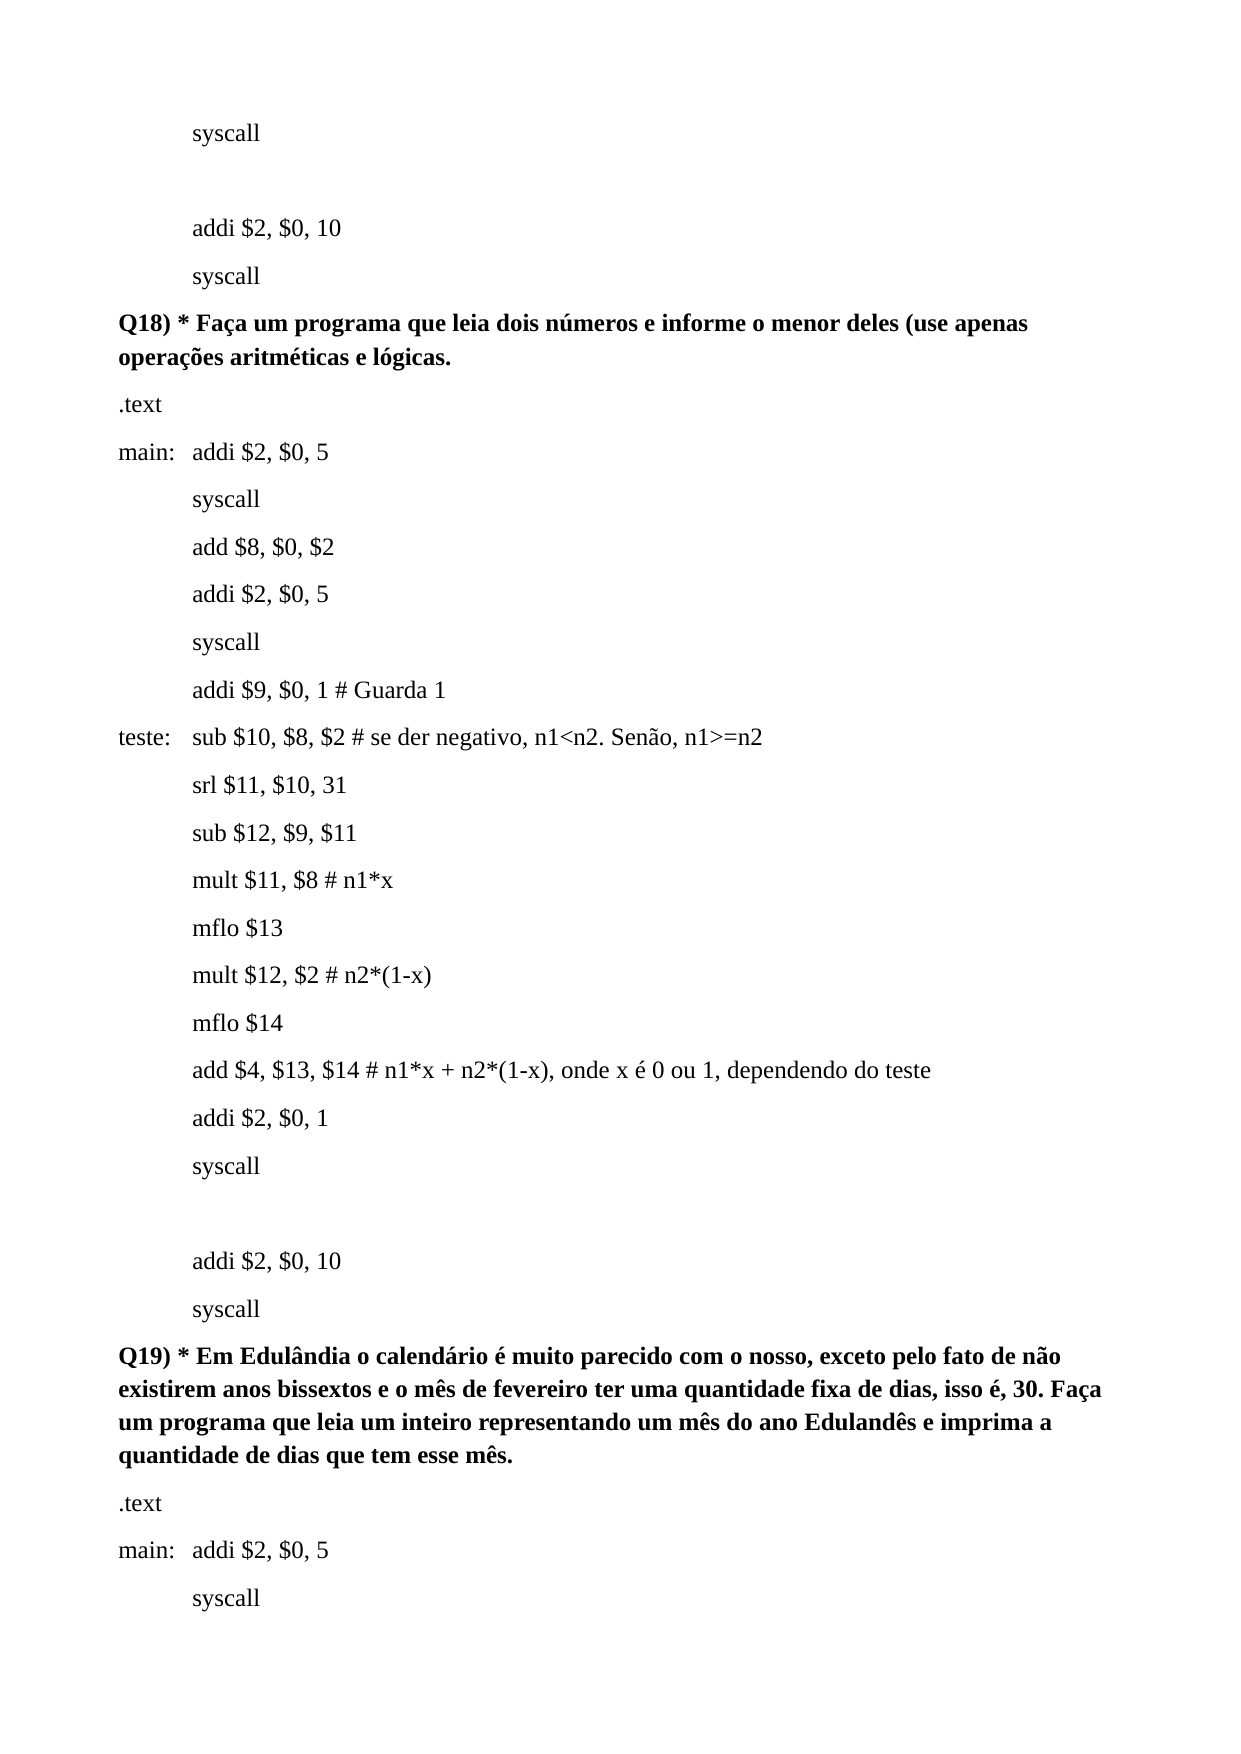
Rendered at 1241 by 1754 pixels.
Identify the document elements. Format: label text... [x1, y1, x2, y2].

text syscall [118, 1294, 1122, 1322]
text mflo $13 [118, 913, 1122, 942]
text sub $12, $9, $11 [118, 818, 1122, 846]
text addi $2, $0, 1 [118, 1103, 1122, 1132]
text syscall [118, 484, 1122, 513]
text main: addi $2, $0, 5 [118, 1536, 1122, 1564]
text syscall [118, 627, 1122, 656]
text mult $11, $8 # n1*x [118, 865, 1122, 894]
text Q19) * Em Edulândia o calendário é muito parecido com o nosso, exceto pelo fato de não existirem anos bissextos e o mês de fevereiro ter uma quantidade fixa de dias, isso é, 30. Faça um programa que leia um inteiro representando um mês do ano Edulandês e imprima a quantidade de dias que tem esse mês. [118, 1341, 1122, 1469]
text addi $2, $0, 10 [118, 213, 1122, 242]
text addi $9, $0, 1 # Guarda 1 [118, 675, 1122, 703]
text syscall [118, 118, 1122, 147]
text add $8, $0, $2 [118, 532, 1122, 561]
text srl $11, $10, 31 [118, 770, 1122, 799]
text addi $2, $0, 10 [118, 1246, 1122, 1275]
text mult $12, $2 # n2*(1-x) [118, 960, 1122, 989]
text teste: sub $10, $8, $2 # se der negativo, n1<n2. Senão, n1>=n2 [118, 722, 1122, 751]
text .text [118, 1488, 1122, 1517]
text main: addi $2, $0, 5 [118, 437, 1122, 466]
text add $4, $13, $14 # n1*x + n2*(1-x), onde x é 0 ou 1, dependendo do teste [118, 1056, 1122, 1084]
text mflo $14 [118, 1008, 1122, 1037]
text syscall [118, 261, 1122, 290]
text syscall [118, 1583, 1122, 1612]
text addi $2, $0, 5 [118, 579, 1122, 608]
text .text [118, 389, 1122, 418]
text Q18) * Faça um programa que leia dois números e informe o menor deles (use apenas operações aritméticas e lógicas. [118, 308, 1122, 370]
text syscall [118, 1151, 1122, 1179]
